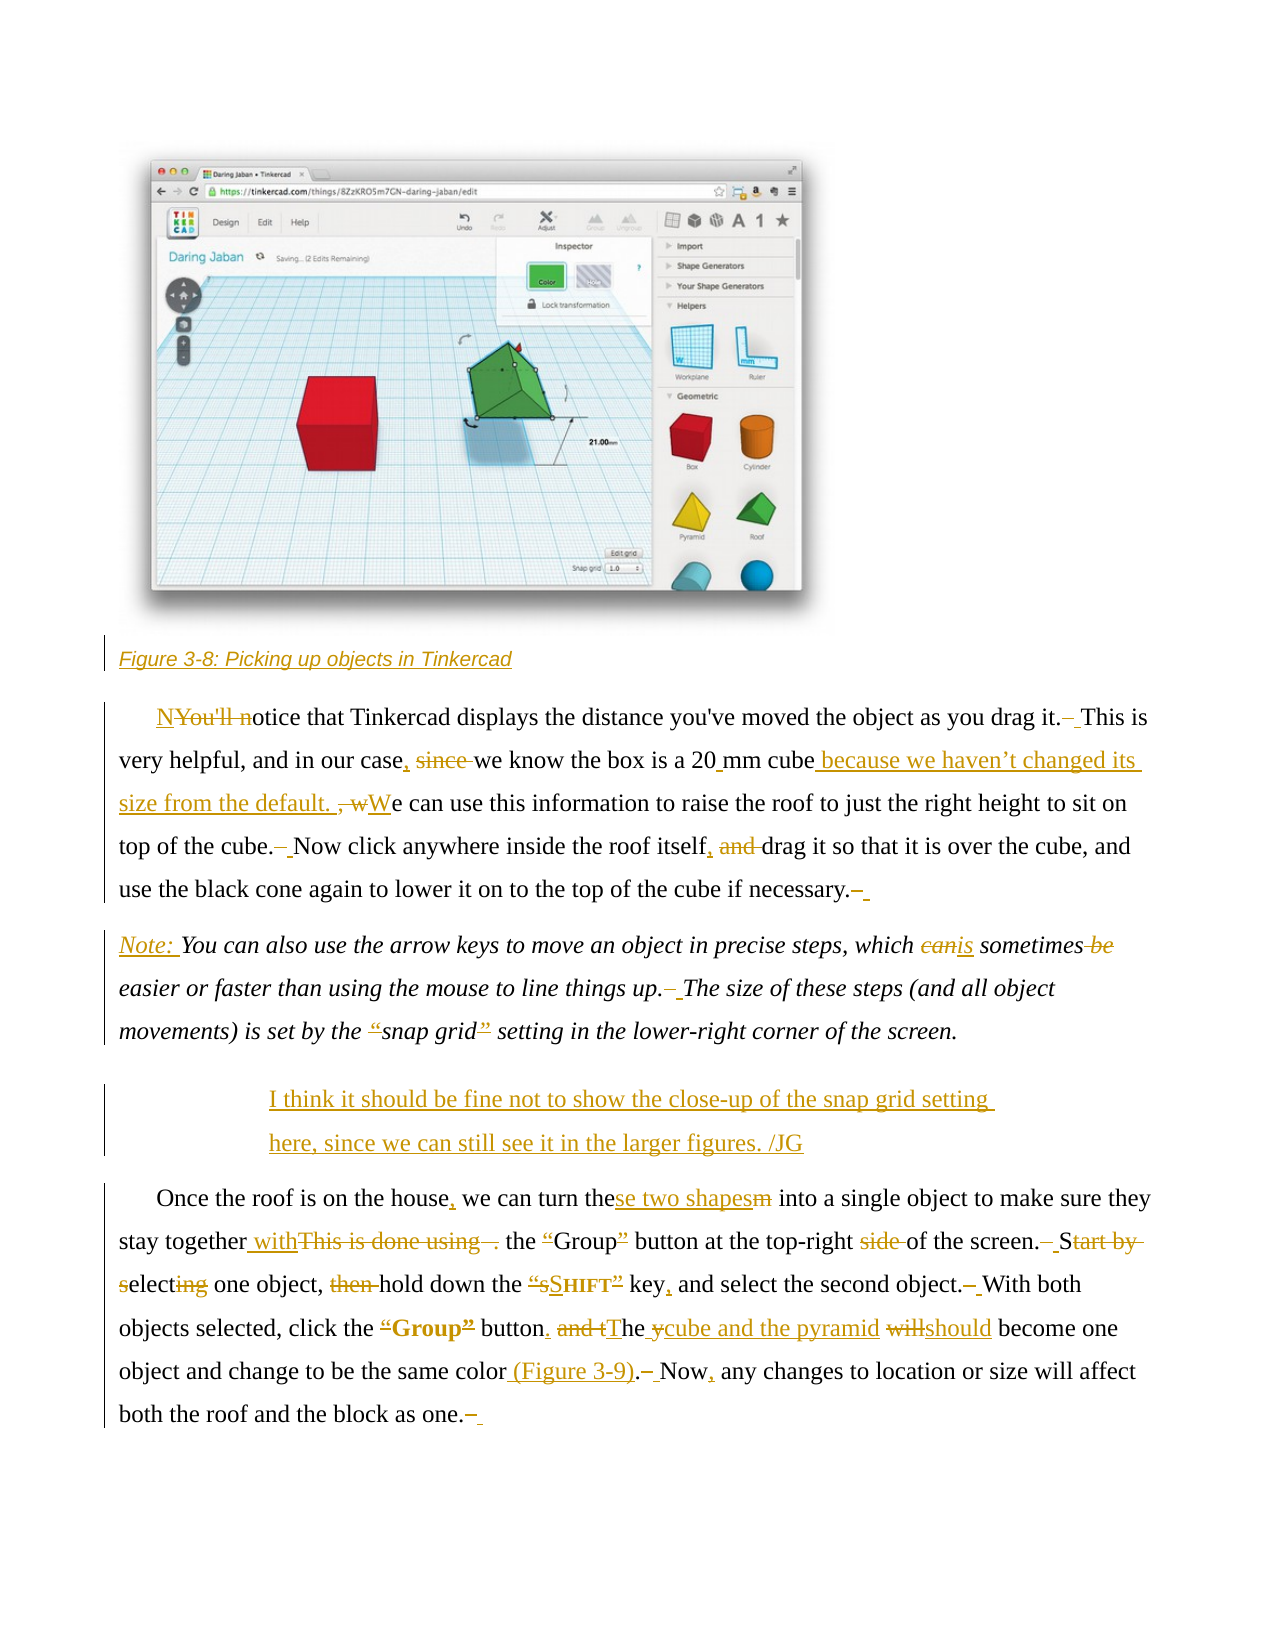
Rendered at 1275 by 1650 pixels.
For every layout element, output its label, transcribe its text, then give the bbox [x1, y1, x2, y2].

text Figure 3-8: Picking up objects in Tinkercad [118, 118, 1156, 671]
text I think it should be fine not to show the close-up of the snap grid setting here, since we can still see it in the larger figures. /JG [268, 1084, 1006, 1156]
text Notice that Tinkercad displays the distance you've moved the object as you drag it. This is very helpful, and in our case, we know the box is a 20 mm cube because we haven’t changed its size from the default. We can use this information to raise the roof to just the right height to sit on top of the cube. Now click anywhere inside the roof itself, drag it so that it is over the cube, and use the black cone again to lower it on to the top of the cube if necessary. [118, 702, 1156, 903]
text Note: You can also use the arrow keys to move an object in precise steps, which is sometimes easier or faster than using the mouse to line things up. The size of these steps (and all object movements) is set by the snap grid setting in the lower-right corner of the screen. [118, 930, 1156, 1045]
picture [118, 140, 835, 636]
text Once the roof is on the house, we can turn these two shapes into a single object to make sure they stay together with the Group button at the top-right of the screen. Select one object, hold down the Shift key, and select the second object. With both objects selected, click the Group button. The cube and the pyramid should become one object and change to be the same color (Figure 3-9). Now, any changes to location or size will affect both the roof and the block as one. [118, 1183, 1156, 1428]
